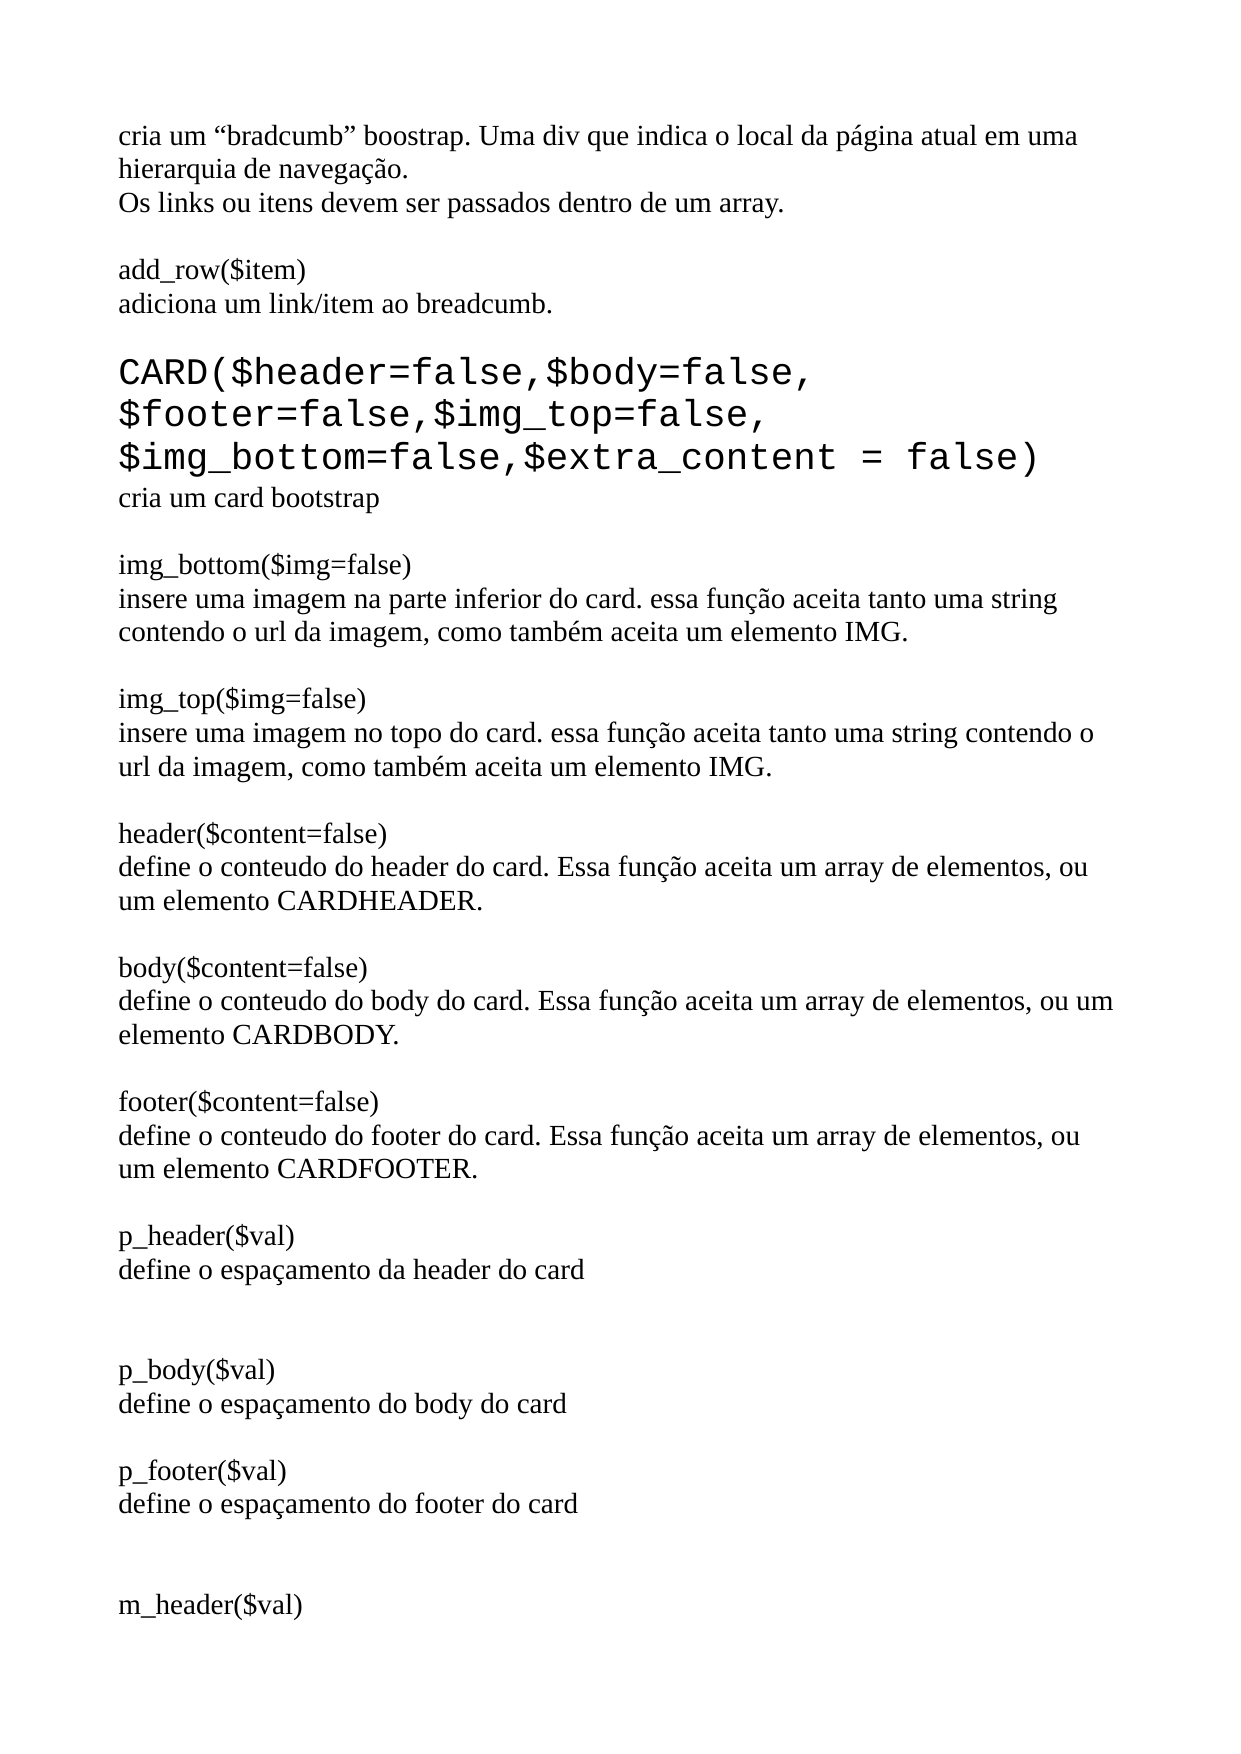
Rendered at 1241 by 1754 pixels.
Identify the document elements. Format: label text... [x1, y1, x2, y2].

text insere uma imagem na parte inferior do card. essa função aceita tanto uma string contendo o url da imagem, como também aceita um elemento IMG. [118, 581, 1122, 648]
text img_top($img=false) [118, 682, 1122, 715]
text CARD($header=false,$body=false,$footer=false,$img_top=false,$img_bottom=false,$extra_content = false) [118, 353, 1122, 480]
text define o conteudo do footer do card. Essa função aceita um array de elementos, ou um elemento CARDFOOTER. [118, 1118, 1122, 1185]
text adiciona um link/item ao breadcumb. [118, 286, 1122, 319]
text p_body($val) [118, 1352, 1122, 1386]
text p_header($val) [118, 1218, 1122, 1252]
text m_header($val) [118, 1587, 1122, 1621]
text define o espaçamento da header do card [118, 1252, 1122, 1285]
text insere uma imagem no topo do card. essa função aceita tanto uma string contendo o url da imagem, como também aceita um elemento IMG. [118, 715, 1122, 782]
text define o conteudo do body do card. Essa função aceita um array de elementos, ou um elemento CARDBODY. [118, 983, 1122, 1051]
text body($content=false) [118, 950, 1122, 983]
text cria um “bradcumb” boostrap. Uma div que indica o local da página atual em uma hierarquia de navegação. Os links ou itens devem ser passados dentro de um array. [118, 118, 1122, 219]
text cria um card bootstrap [118, 480, 1122, 514]
text define o espaçamento do footer do card [118, 1487, 1122, 1520]
text define o conteudo do header do card. Essa função aceita um array de elementos, ou um elemento CARDHEADER. [118, 849, 1122, 916]
text header($content=false) [118, 816, 1122, 849]
text define o espaçamento do body do card [118, 1386, 1122, 1419]
text img_bottom($img=false) [118, 547, 1122, 581]
text add_row($item) [118, 252, 1122, 286]
text footer($content=false) [118, 1084, 1122, 1118]
text p_footer($val) [118, 1453, 1122, 1487]
